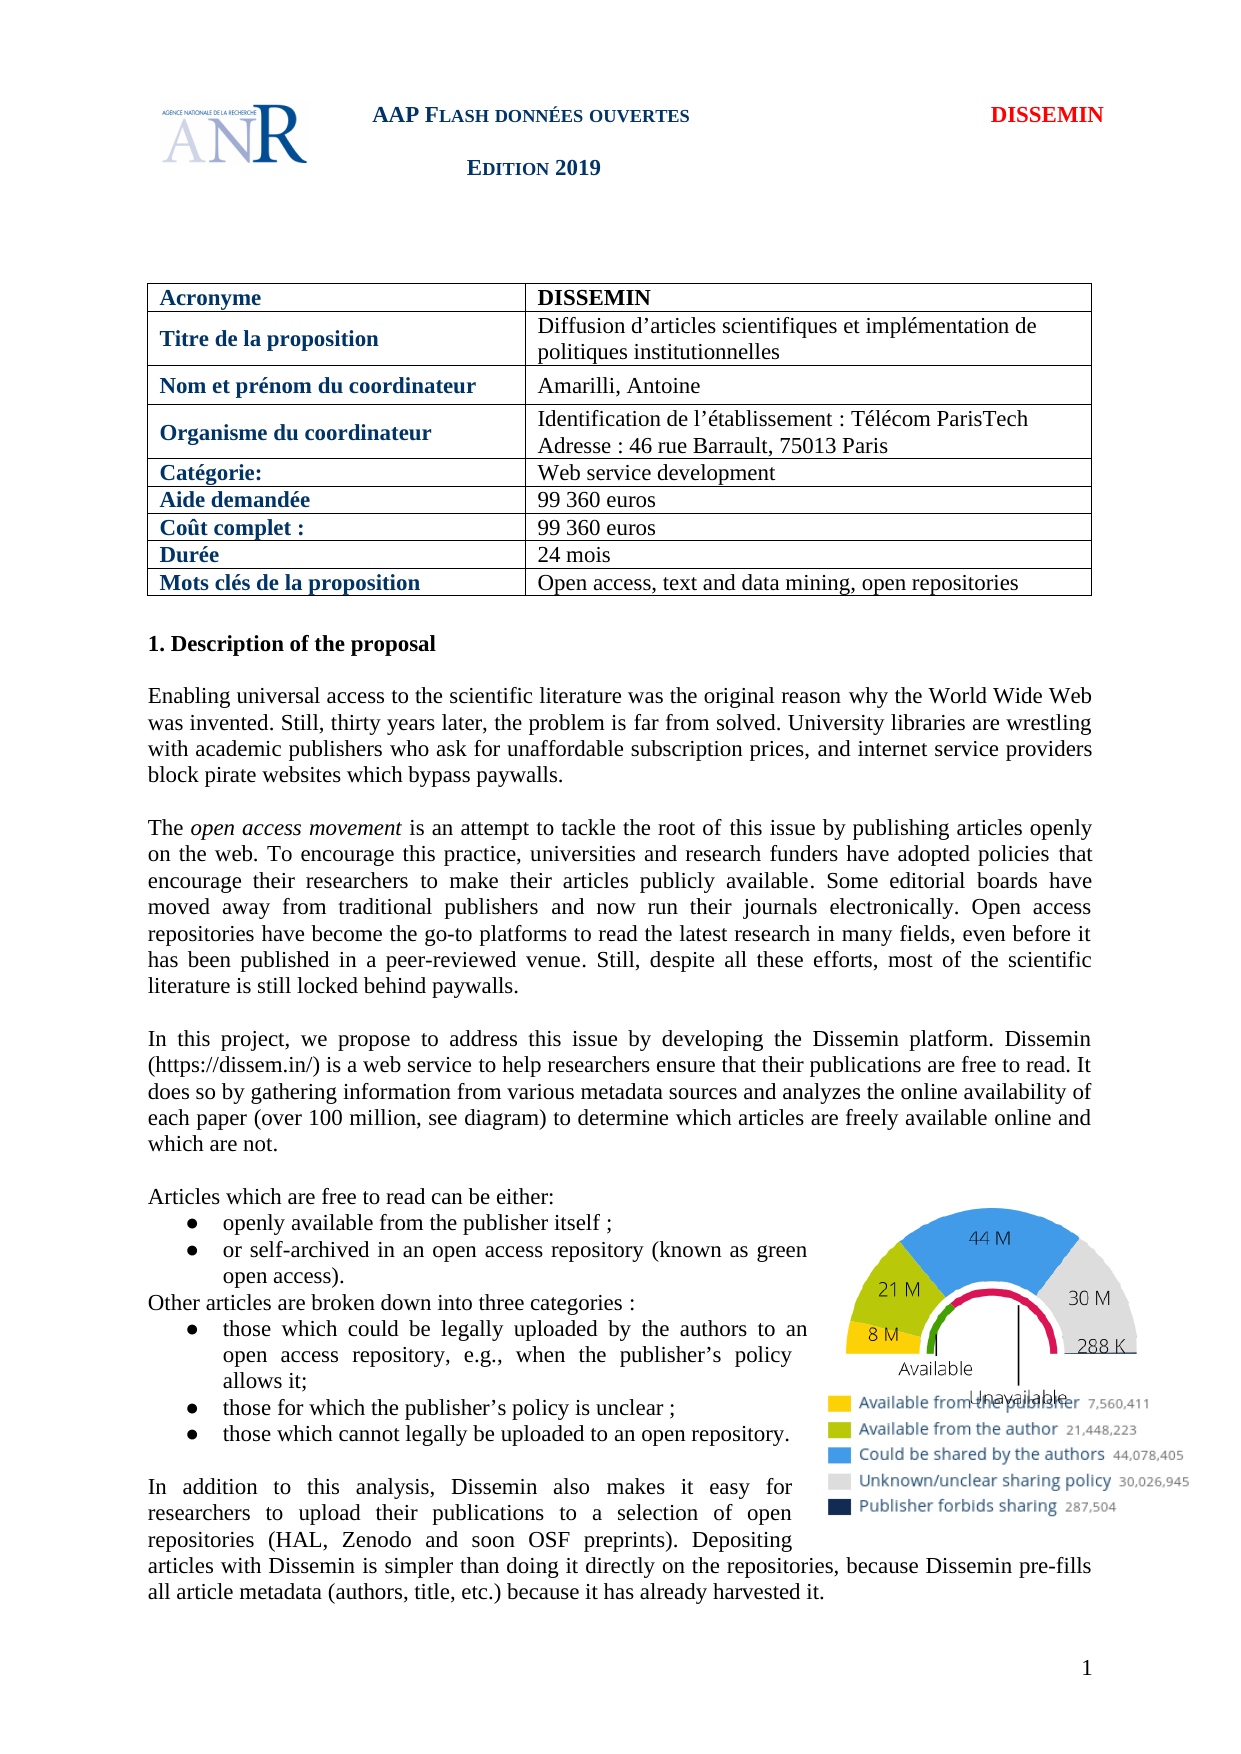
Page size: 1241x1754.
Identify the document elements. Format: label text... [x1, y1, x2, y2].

table_cell 99 360 euros [526, 487, 1091, 513]
table_cell Amarilli, Antoine [526, 366, 1091, 404]
table_cell Web service development [526, 459, 1091, 486]
table_cell Open access, text and data mining, open repositories [526, 569, 1091, 595]
list those which cannot legally be uploaded to an open repository. [185, 1420, 811, 1447]
list those which could be legally uploaded by the authors to an open access repository, e.g., when the publisher’s policy allows it; [185, 1315, 846, 1394]
table_cell Coût complet : [148, 514, 525, 540]
list those for which the publisher’s policy is unclear ; [185, 1394, 811, 1420]
table_cell Durée [148, 541, 525, 568]
table_cell Mots clés de la proposition [148, 569, 525, 595]
table_cell Organisme du coordinateur [148, 405, 525, 458]
table_cell Aide demandée [148, 487, 525, 513]
text Articles which are free to read can be either: [148, 1183, 1093, 1209]
picture [158, 101, 309, 166]
table_header DISSEMIN [526, 284, 1091, 311]
text In this project, we propose to address this issue by developing the Dissemin platform. Dissemin (https://dissem.in/) is a web service to help researchers ensure that their publications are free to read. It does so by gathering information from various metadata sources and analyzes the online availability of each paper (over 100 million, see diagram) to determine which articles are freely available online and which are not. [148, 1025, 1093, 1157]
picture [811, 1208, 1206, 1530]
text Other articles are broken down into three categories : [148, 1288, 846, 1315]
table_cell 24 mois [526, 541, 1091, 568]
text The open access movement is an attempt to tackle the root of this issue by publishing articles openly on the web. To encourage this practice, universities and research funders have adopted policies that encourage their researchers to make their articles publicly available. Some editorial boards have moved away from traditional publishers and now run their journals electronically. Open access repositories have become the go-to platforms to read the latest research in many fields, even before it has been published in a peer-reviewed venue. Still, despite all these efforts, most of the scientific literature is still locked behind paywalls. [148, 814, 1093, 999]
table_cell Catégorie: [148, 459, 525, 486]
table_cell Titre de la proposition [148, 312, 525, 365]
table_cell Nom et prénom du coordinateur [148, 366, 525, 404]
list openly available from the publisher itself ; [185, 1209, 846, 1236]
text In addition to this analysis, Dissemin also makes it easy for researchers to upload their publications to a selection of open repositories (HAL, Zenodo and soon OSF preprints). Depositing articles with Dissemin is simpler than doing it directly on the repositories, because Dissemin pre-fills all article metadata (authors, title, etc.) because it has already harvested it. [148, 1473, 1093, 1605]
text 1. Description of the proposal [148, 630, 1093, 656]
table_header Acronyme [148, 284, 525, 311]
text Enabling universal access to the scientific literature was the original reason why the World Wide Web was invented. Still, thirty years later, the problem is far from solved. University libraries are wrestling with academic publishers who ask for unaffordable subscription prices, and internet service providers block pirate websites which bypass paywalls. [148, 682, 1093, 788]
table_cell Identification de l’établissement : Télécom ParisTech Adresse : 46 rue Barrault, 75013 Paris [526, 405, 1091, 458]
table_cell Diffusion d’articles scientifiques et implémentation de politiques institutionnelles [526, 312, 1091, 365]
list or self-archived in an open access repository (known as green open access). [185, 1236, 846, 1288]
table_cell 99 360 euros [526, 514, 1091, 540]
